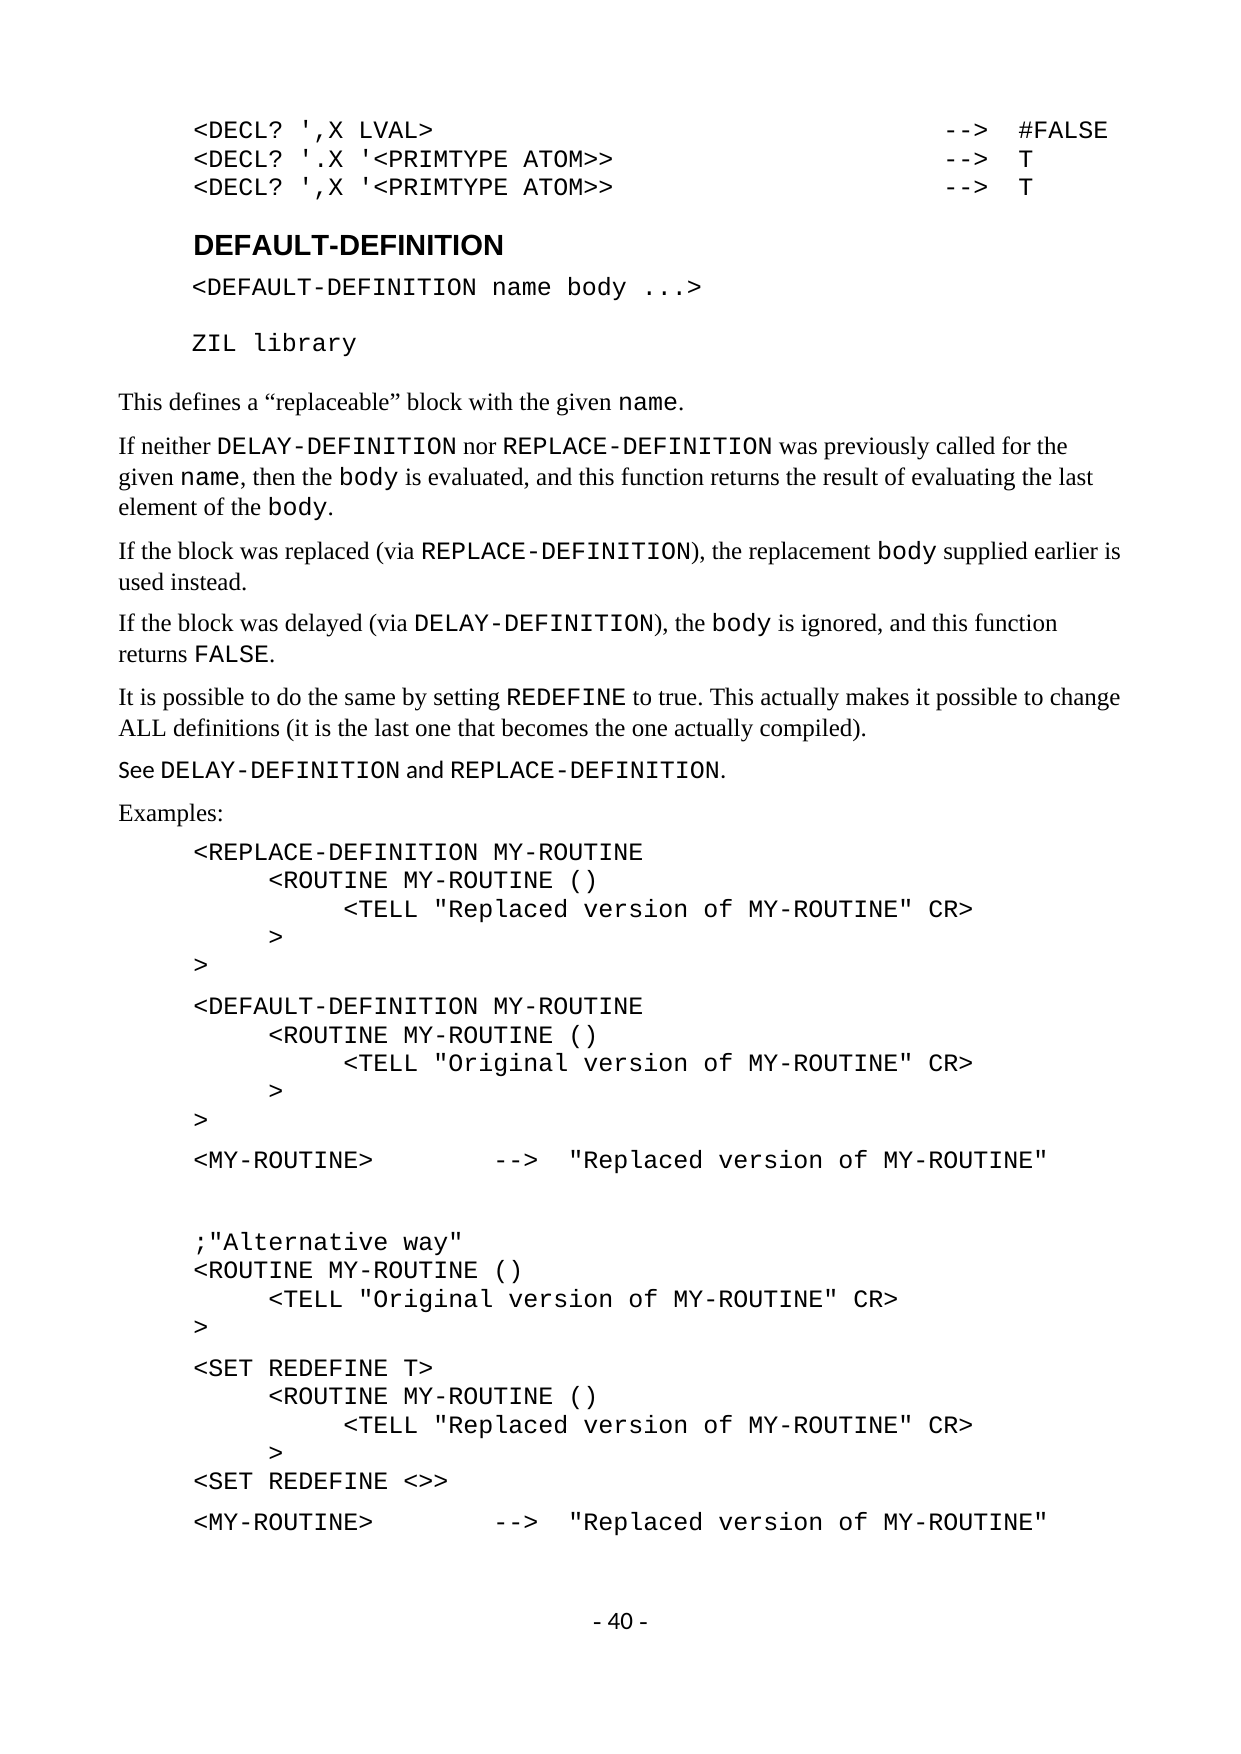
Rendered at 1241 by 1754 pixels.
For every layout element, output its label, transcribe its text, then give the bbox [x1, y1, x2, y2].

text If neither DELAY-DEFINITION nor REPLACE-DEFINITION was previously called for the given name, then the body is evaluated, and this function returns the result of evaluating the last element of the body. [118, 431, 1122, 523]
text ;"Alternative way" <ROUTINE MY-ROUTINE () <TELL "Original version of MY-ROUTINE" CR> > [118, 1230, 1122, 1343]
text Examples: [118, 798, 1122, 827]
text ZIL library [192, 331, 1122, 359]
text <DEFAULT-DEFINITION name body ...> [192, 274, 1122, 302]
text <DECL? ',X LVAL> --> #FALSE <DECL? '.X '<PRIMTYPE ATOM>> --> T <DECL? ',X '<PRIMTYPE ATOM>> --> T [118, 118, 1122, 203]
text This defines a “replaceable” block with the given name. [118, 387, 1122, 418]
text <DEFAULT-DEFINITION MY-ROUTINE <ROUTINE MY-ROUTINE () <TELL "Original version of MY-ROUTINE" CR> > > [118, 994, 1122, 1136]
text See DELAY-DEFINITION and REPLACE-DEFINITION. [118, 754, 1122, 786]
subtitle DEFAULT-DEFINITION [118, 228, 1122, 262]
text If the block was replaced (via REPLACE-DEFINITION), the replacement body supplied earlier is used instead. [118, 536, 1122, 595]
text <MY-ROUTINE> --> "Replaced version of MY-ROUTINE" [118, 1148, 1122, 1176]
text If the block was delayed (via DELAY-DEFINITION), the body is ignored, and this function returns FALSE. [118, 608, 1122, 669]
text <MY-ROUTINE> --> "Replaced version of MY-ROUTINE" [118, 1510, 1122, 1538]
text <REPLACE-DEFINITION MY-ROUTINE <ROUTINE MY-ROUTINE () <TELL "Replaced version of MY-ROUTINE" CR> > > [118, 840, 1122, 981]
text It is possible to do the same by setting REDEFINE to true. This actually makes it possible to change ALL definitions (it is the last one that becomes the one actually compiled). [118, 682, 1122, 742]
text <SET REDEFINE T> <ROUTINE MY-ROUTINE () <TELL "Replaced version of MY-ROUTINE" CR> > <SET REDEFINE <>> [118, 1356, 1122, 1497]
